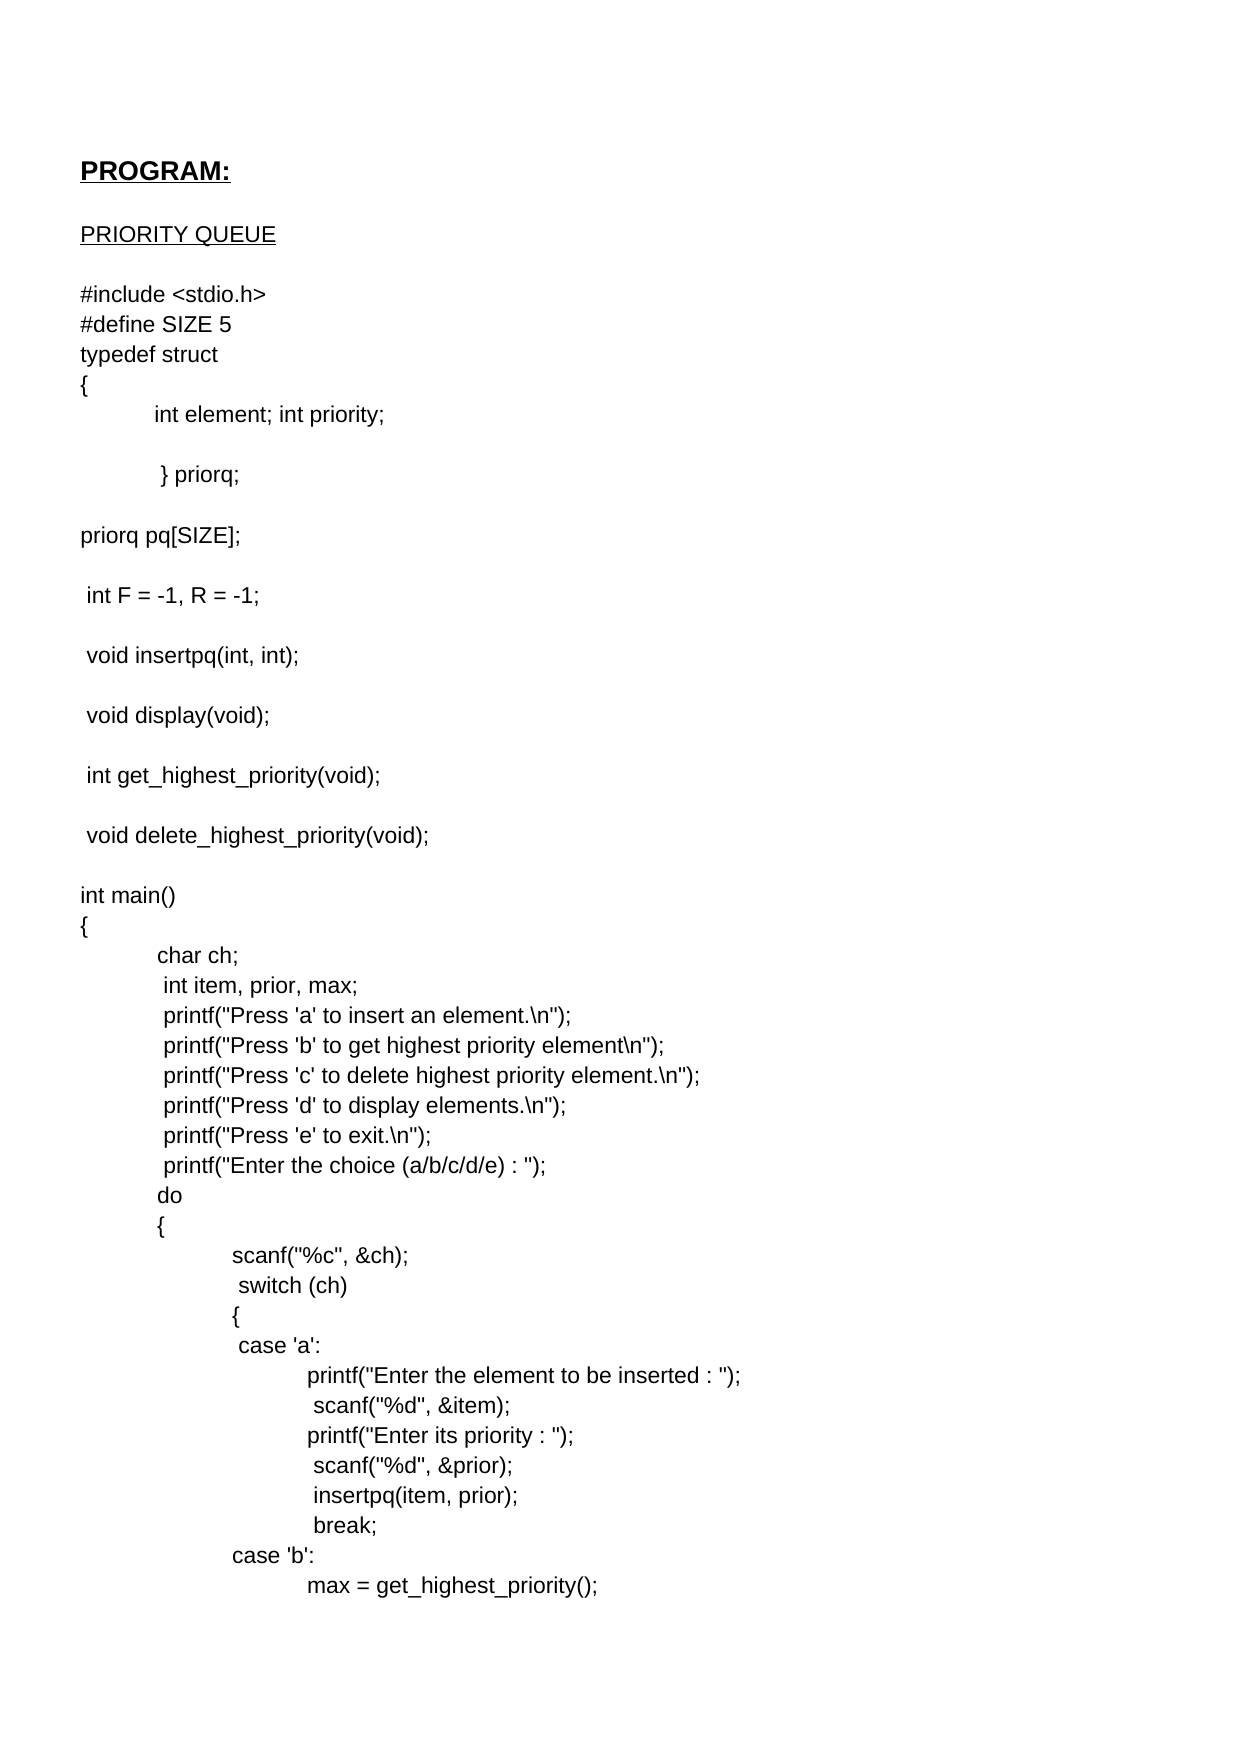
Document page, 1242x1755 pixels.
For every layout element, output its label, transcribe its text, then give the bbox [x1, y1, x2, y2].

text break; [307, 1512, 735, 1538]
text priorq pq[SIZE]; [80, 522, 584, 548]
text case 'b': [232, 1542, 866, 1568]
text case 'a': [232, 1332, 474, 1358]
text typedef struct [80, 341, 468, 368]
text printf("Press 'b' to get highest priority element\n"); [157, 1032, 853, 1058]
text printf("Enter the element to be inserted : "); [307, 1362, 1018, 1388]
text printf("Press 'd' to display elements.\n"); [157, 1092, 853, 1118]
text void delete_highest_priority(void); [80, 822, 584, 848]
text max = get_highest_priority(); [307, 1572, 950, 1598]
text printf("Enter the choice (a/b/c/d/e) : "); [157, 1152, 853, 1178]
text printf("Press 'c' to delete highest priority element.\n"); [157, 1062, 853, 1088]
text } priorq; [79, 461, 435, 488]
text scanf("%c", &ch); [232, 1242, 632, 1268]
text int get_highest_priority(void); [80, 762, 584, 788]
text do [157, 1182, 866, 1208]
text printf("Press 'a' to insert an element.\n"); [157, 1002, 853, 1028]
text printf("Enter its priority : "); [307, 1422, 735, 1448]
text char ch; [157, 942, 853, 968]
text void display(void); [80, 702, 584, 728]
text switch (ch) [232, 1272, 632, 1298]
text scanf("%d", &prior); [307, 1452, 735, 1478]
text insertpq(item, prior); [307, 1482, 735, 1508]
text { [80, 371, 866, 398]
text void insertpq(int, int); [80, 642, 584, 668]
text int F = -1, R = -1; [80, 582, 584, 608]
text printf("Press 'e' to exit.\n"); [157, 1122, 853, 1148]
text PROGRAM: [80, 155, 1171, 186]
text int item, prior, max; [157, 972, 853, 998]
text #include <stdio.h> [80, 281, 468, 308]
text PRIORITY QUEUE [80, 221, 866, 247]
text #define SIZE 5 [80, 311, 468, 338]
text scanf("%d", &item); [307, 1392, 1018, 1418]
text { [157, 1212, 866, 1238]
text int main() [80, 882, 866, 908]
text { [232, 1302, 474, 1328]
text { [80, 912, 866, 938]
text int element; int priority; [79, 401, 435, 428]
